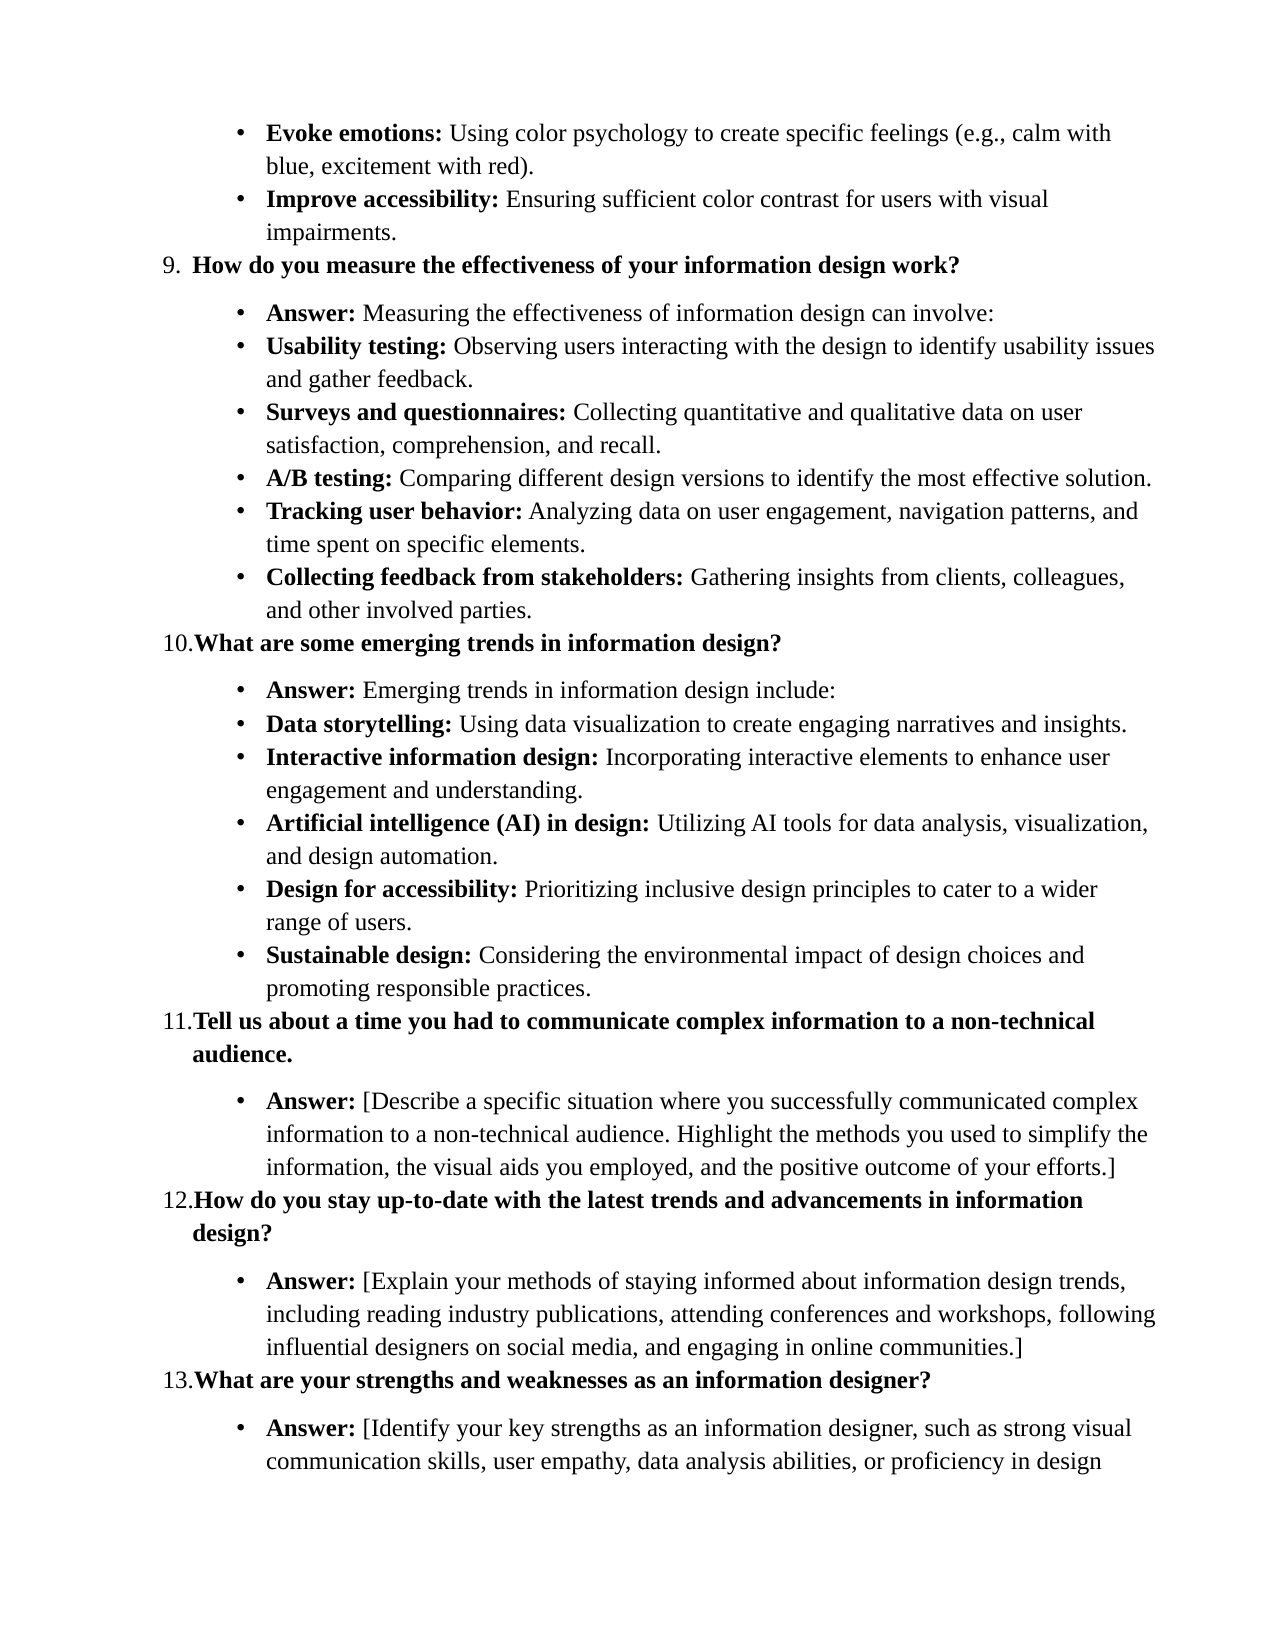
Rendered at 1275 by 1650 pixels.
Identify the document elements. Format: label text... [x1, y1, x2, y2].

list Data storytelling: Using data visualization to create engaging narratives and insights. [236, 709, 1157, 737]
list Collecting feedback from stakeholders: Gathering insights from clients, colleagues, and other involved parties. [236, 562, 1157, 624]
list What are your strengths and weaknesses as an information designer? [162, 1365, 1157, 1394]
list Artificial intelligence (AI) in design: Utilizing AI tools for data analysis, visualization, and design automation. [236, 808, 1157, 869]
list What are some emerging trends in information design? [162, 628, 1157, 657]
list Improve accessibility: Ensuring sufficient color contrast for users with visual impairments. [236, 184, 1157, 246]
list A/B testing: Comparing different design versions to identify the most effective solution. [236, 463, 1157, 492]
list Design for accessibility: Prioritizing inclusive design principles to cater to a wider range of users. [236, 874, 1157, 936]
list Evoke emotions: Using color psychology to create specific feelings (e.g., calm with blue, excitement with red). [236, 118, 1157, 180]
list Answer: Emerging trends in information design include: [236, 676, 1157, 704]
list Answer: [Identify your key strengths as an information designer, such as strong visual communication skills, user empathy, data analysis abilities, or proficiency in design [236, 1413, 1157, 1474]
list Tracking user behavior: Analyzing data on user engagement, navigation patterns, and time spent on specific elements. [236, 496, 1157, 558]
list How do you stay up-to-date with the latest trends and advancements in information design? [162, 1186, 1157, 1247]
list Tell us about a time you had to communicate complex information to a non-technical audience. [162, 1006, 1157, 1068]
list How do you measure the effectiveness of your information design work? [162, 250, 1157, 279]
list Answer: [Describe a specific situation where you successfully communicated complex information to a non-technical audience. Highlight the methods you used to simplify the information, the visual aids you employed, and the positive outcome of your efforts.] [236, 1086, 1157, 1181]
list Usability testing: Observing users interacting with the design to identify usability issues and gather feedback. [236, 331, 1157, 393]
list Answer: Measuring the effectiveness of information design can involve: [236, 298, 1157, 327]
list Answer: [Explain your methods of staying informed about information design trends, including reading industry publications, attending conferences and workshops, following influential designers on social media, and engaging in online communities.] [236, 1266, 1157, 1361]
list Interactive information design: Incorporating interactive elements to enhance user engagement and understanding. [236, 742, 1157, 803]
list Surveys and questionnaires: Collecting quantitative and qualitative data on user satisfaction, comprehension, and recall. [236, 397, 1157, 459]
list Sustainable design: Considering the environmental impact of design choices and promoting responsible practices. [236, 940, 1157, 1002]
